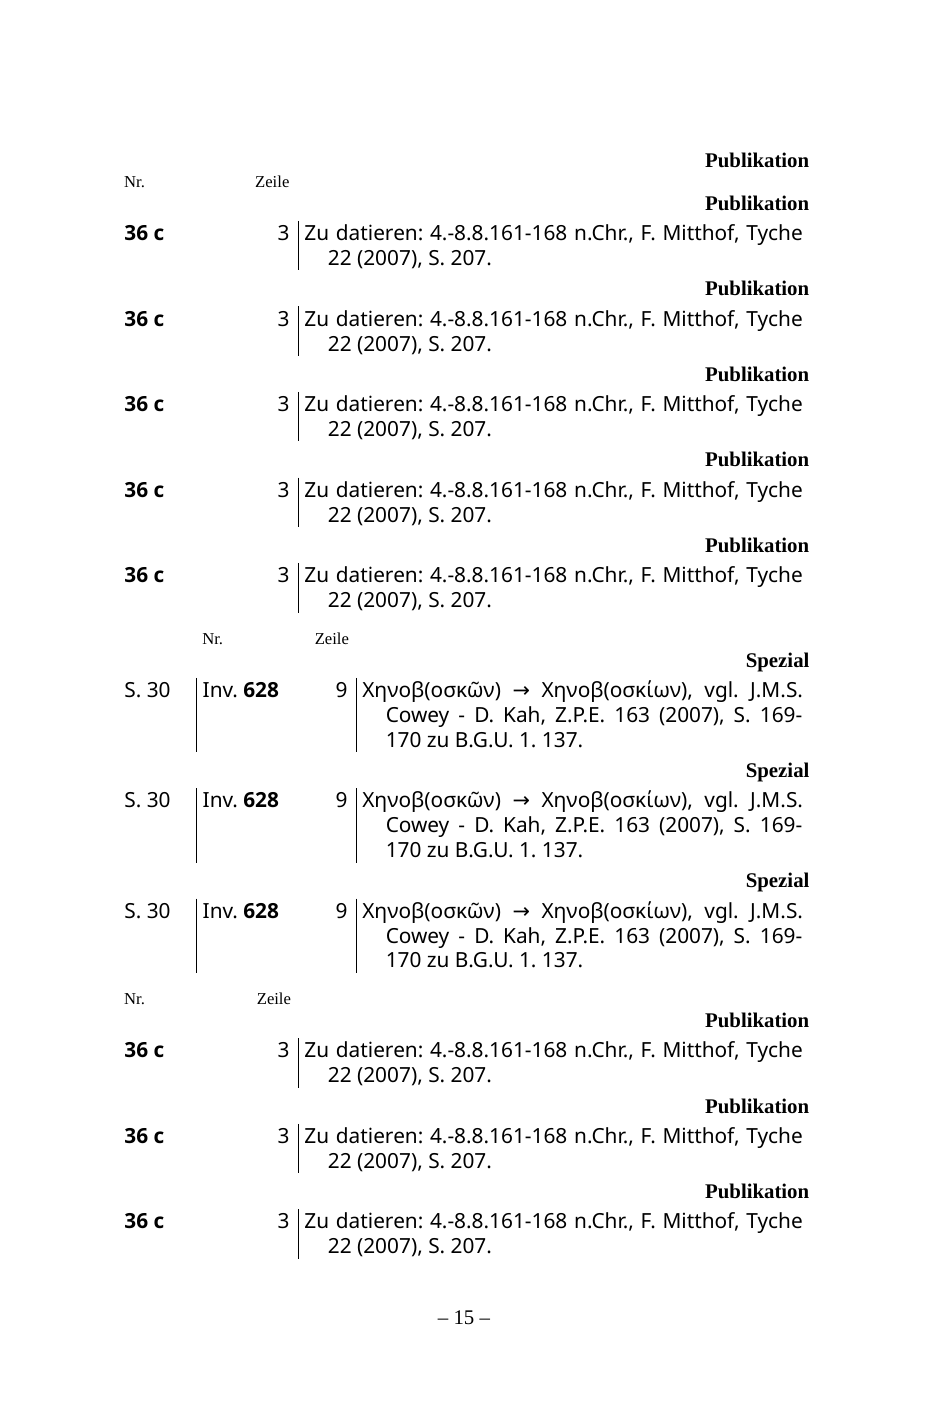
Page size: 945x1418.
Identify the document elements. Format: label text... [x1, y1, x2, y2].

table_header 9 [302, 678, 356, 752]
table_header 36 c [118, 1124, 207, 1173]
table_header Zu datieren: 4.-8.8.161-168 n.Chr., F. Mitthof, Tyche 22 (2007), S. 207. [299, 1124, 809, 1173]
table_header 36 c [118, 392, 207, 441]
subtitle Publikation [118, 1094, 809, 1118]
table_header 3 [207, 563, 298, 612]
table_header 3 [207, 1124, 298, 1173]
table_header S. 30 [118, 788, 196, 862]
text Nr. Zeile [118, 989, 809, 1008]
table_header Zu datieren: 4.-8.8.161-168 n.Chr., F. Mitthof, Tyche 22 (2007), S. 207. [299, 306, 809, 356]
table_header 3 [207, 221, 298, 270]
table_header Zu datieren: 4.-8.8.161-168 n.Chr., F. Mitthof, Tyche 22 (2007), S. 207. [299, 392, 809, 441]
table_header 36 c [118, 1038, 207, 1088]
table_header Zu datieren: 4.-8.8.161-168 n.Chr., F. Mitthof, Tyche 22 (2007), S. 207. [299, 1209, 809, 1259]
table_header Zu datieren: 4.-8.8.161-168 n.Chr., F. Mitthof, Tyche 22 (2007), S. 207. [299, 563, 809, 612]
subtitle Publikation [118, 1008, 809, 1032]
table_header 36 c [118, 1209, 207, 1259]
table_header Zu datieren: 4.-8.8.161-168 n.Chr., F. Mitthof, Tyche 22 (2007), S. 207. [299, 1038, 809, 1088]
subtitle Publikation [118, 1179, 809, 1203]
subtitle Spezial [118, 758, 809, 782]
table_header 36 c [118, 221, 207, 270]
table_header S. 30 [118, 678, 196, 752]
table_header Χηνοβ(οσκῶν) → Χηνοβ(οσκίων), vgl. J.M.S. Cowey - D. Kah, Z.P.E. 163 (2007), S. 169-170 zu B.G.U. 1. 137. [357, 899, 809, 973]
text Nr. Zeile [118, 629, 809, 648]
table_header Χηνοβ(οσκῶν) → Χηνοβ(οσκίων), vgl. J.M.S. Cowey - D. Kah, Z.P.E. 163 (2007), S. 169-170 zu B.G.U. 1. 137. [357, 678, 809, 752]
table_header Inv. 628 [197, 788, 302, 862]
table_header Zu datieren: 4.-8.8.161-168 n.Chr., F. Mitthof, Tyche 22 (2007), S. 207. [299, 478, 809, 527]
table_header Inv. 628 [197, 678, 302, 752]
table_header Χηνοβ(οσκῶν) → Χηνοβ(οσκίων), vgl. J.M.S. Cowey - D. Kah, Z.P.E. 163 (2007), S. 169-170 zu B.G.U. 1. 137. [357, 788, 809, 862]
table_header Zu datieren: 4.-8.8.161-168 n.Chr., F. Mitthof, Tyche 22 (2007), S. 207. [299, 221, 809, 270]
table_header 36 c [118, 563, 207, 612]
subtitle Publikation [118, 533, 809, 557]
table_header 36 c [118, 306, 207, 356]
table_header 9 [302, 788, 356, 862]
table_header 3 [207, 392, 298, 441]
table_header 3 [207, 1209, 298, 1259]
table_header 3 [207, 306, 298, 356]
subtitle Publikation [118, 191, 809, 215]
subtitle Publikation [118, 276, 809, 300]
table_header Inv. 628 [197, 899, 302, 973]
table_header 3 [207, 1038, 298, 1088]
table_header 36 c [118, 478, 207, 527]
subtitle Spezial [118, 648, 809, 672]
table_header 9 [302, 899, 356, 973]
subtitle Spezial [118, 868, 809, 892]
subtitle Publikation [118, 362, 809, 386]
table_header S. 30 [118, 899, 196, 973]
subtitle Publikation [118, 447, 809, 471]
table_header 3 [207, 478, 298, 527]
